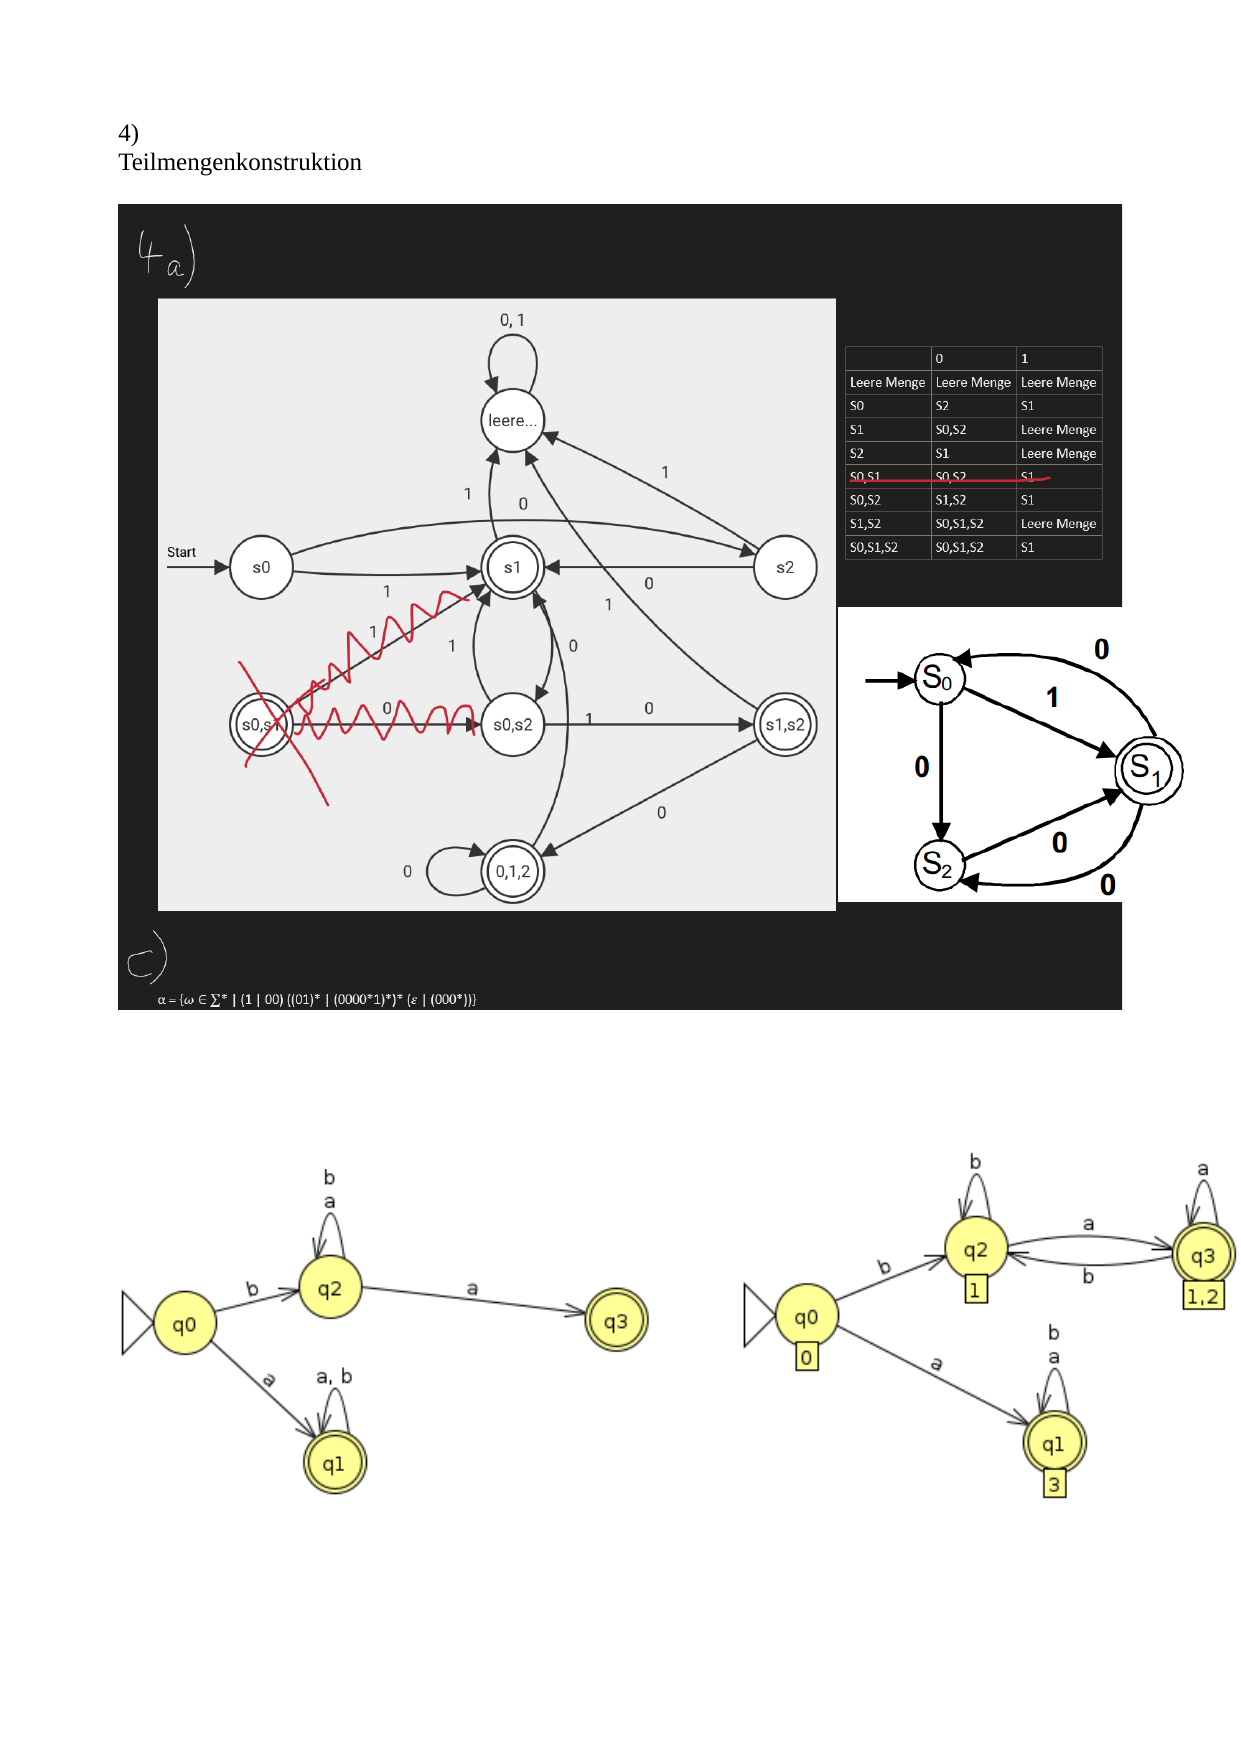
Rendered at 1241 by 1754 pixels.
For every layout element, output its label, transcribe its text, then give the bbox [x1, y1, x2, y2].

picture [733, 1134, 1241, 1503]
picture [118, 204, 1214, 1010]
picture [58, 1169, 699, 1507]
text Teilmengenkonstruktion [118, 147, 1122, 176]
text 4) [118, 118, 1122, 147]
